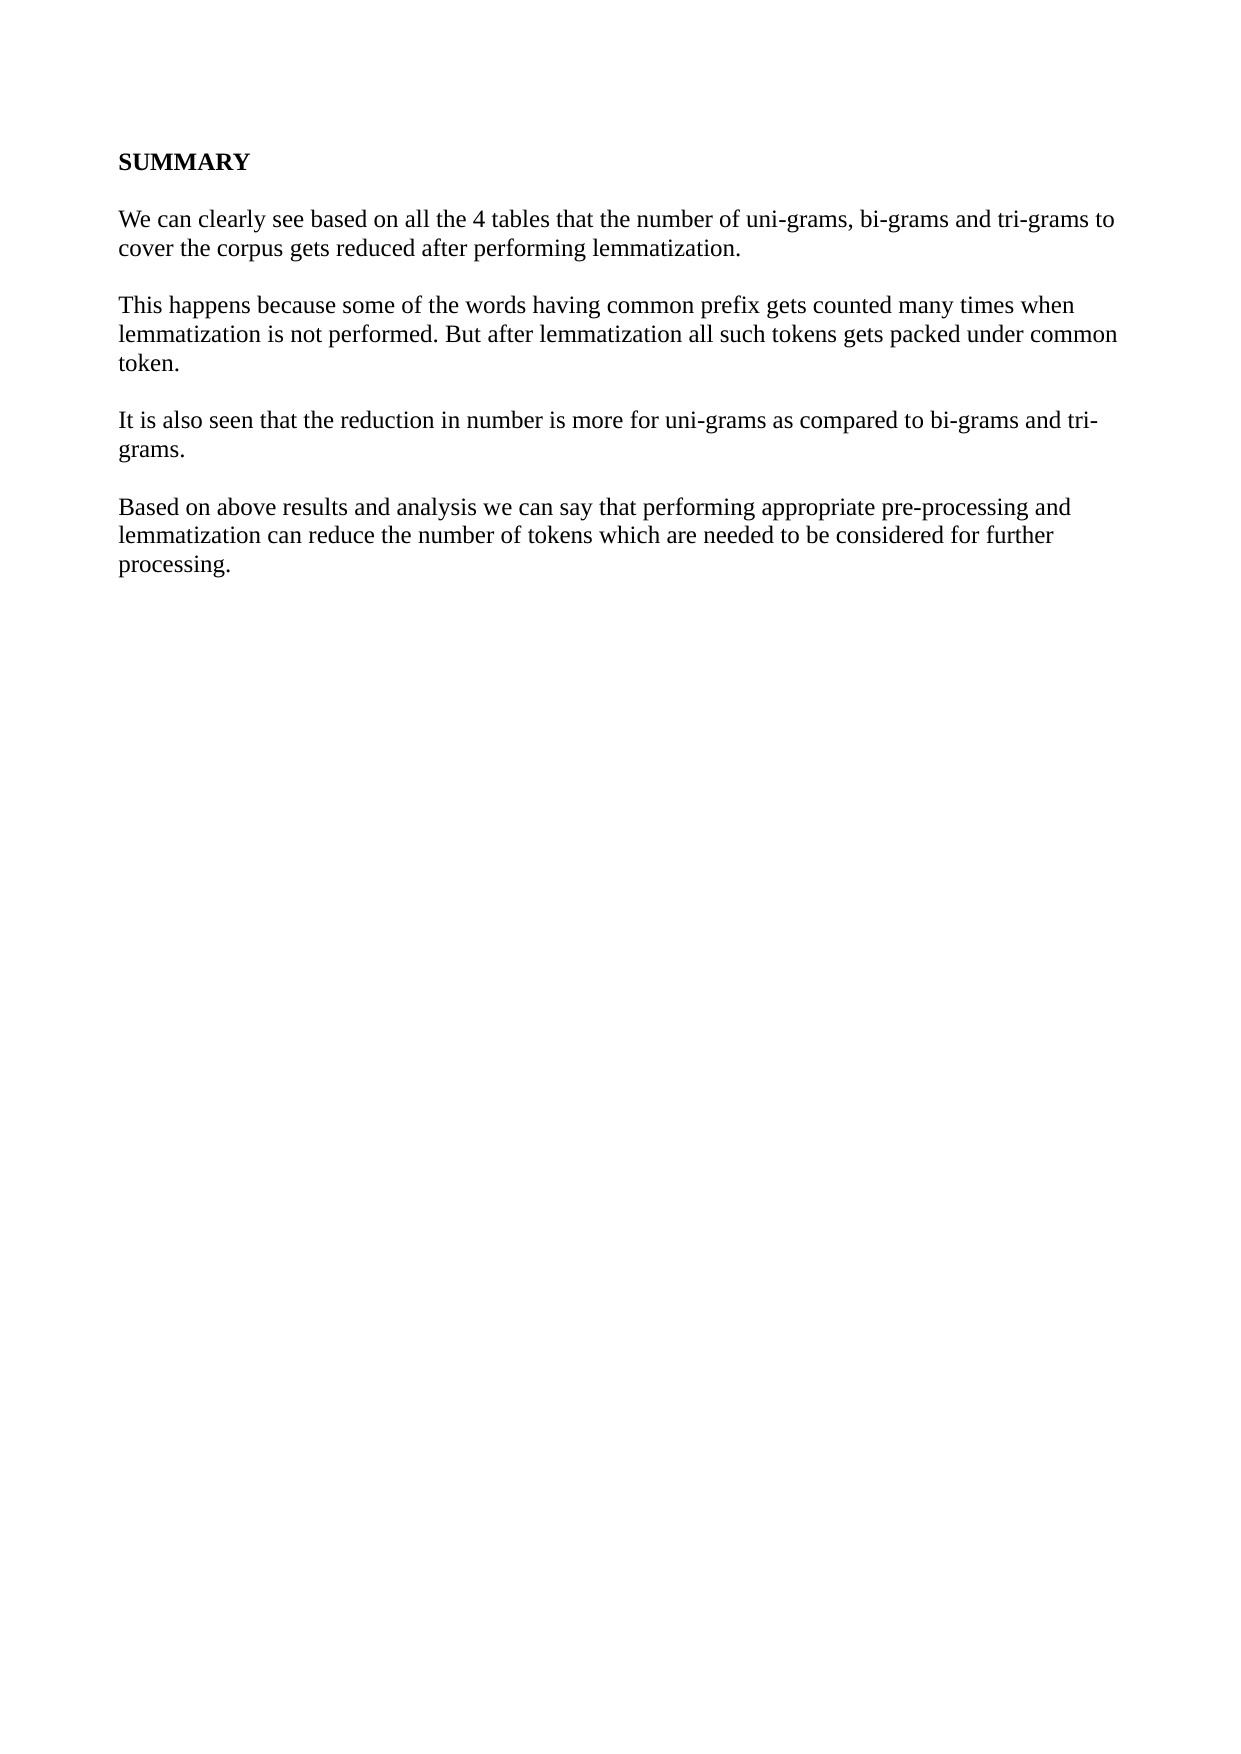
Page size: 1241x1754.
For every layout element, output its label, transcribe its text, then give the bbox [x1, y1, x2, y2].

text We can clearly see based on all the 4 tables that the number of uni-grams, bi-grams and tri-grams to cover the corpus gets reduced after performing lemmatization. [118, 204, 1122, 262]
text Based on above results and analysis we can say that performing appropriate pre-processing and lemmatization can reduce the number of tokens which are needed to be considered for further processing. [118, 492, 1122, 578]
text It is also seen that the reduction in number is more for uni-grams as compared to bi-grams and tri-grams. [118, 406, 1122, 463]
text This happens because some of the words having common prefix gets counted many times when lemmatization is not performed. But after lemmatization all such tokens gets packed under common token. [118, 291, 1122, 377]
text SUMMARY [118, 147, 1122, 176]
